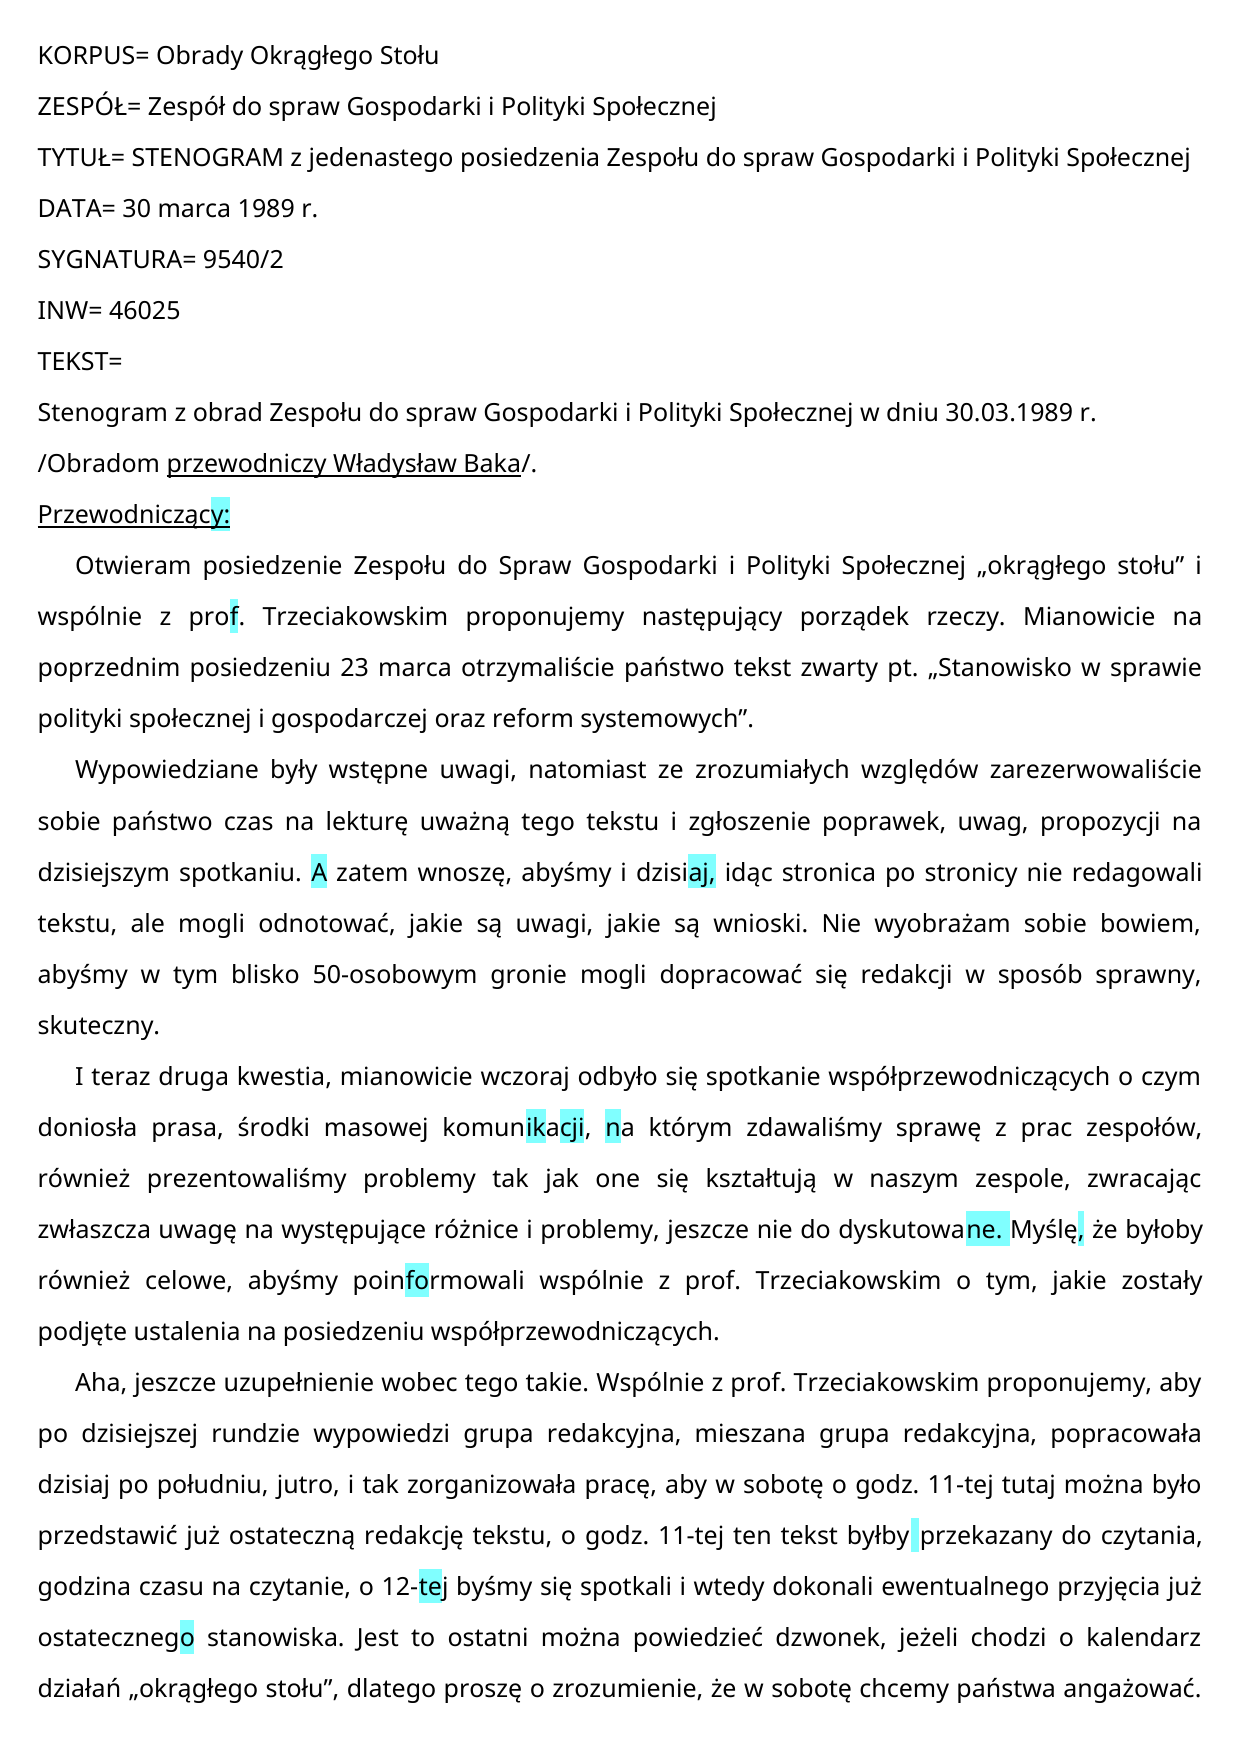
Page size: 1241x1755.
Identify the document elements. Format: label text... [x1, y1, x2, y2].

text ZESPÓŁ= Zespół do spraw Gospodarki i Polityki Społecznej [37, 88, 1203, 123]
text I teraz druga kwestia, mianowicie wczoraj odbyło się spotkanie współprzewodniczących o czym doniosła prasa, środki masowej komunikacji, na którym zdawaliśmy sprawę z prac zespołów, również prezentowaliśmy problemy tak jak one się kształtują w naszym zespole, zwracając zwłaszcza uwagę na występujące różnice i problemy, jeszcze nie do dyskutowane. Myślę, że byłoby również celowe, abyśmy poinformowali wspólnie z prof. Trzeciakowskim o tym, jakie zostały podjęte ustalenia na posiedzeniu współprzewodniczących. [37, 1058, 1203, 1348]
text KORPUS= Obrady Okrągłego Stołu [37, 37, 1203, 72]
text DATA= 30 marca 1989 r. [37, 191, 1203, 225]
text Otwieram posiedzenie Zespołu do Spraw Gospodarki i Polityki Społecznej „okrągłego stołu” i wspólnie z prof. Trzeciakowskim proponujemy następujący porządek rzeczy. Mianowicie na poprzednim posiedzeniu 23 marca otrzymaliście państwo tekst zwarty pt. „Stanowisko w sprawie polityki społecznej i gospodarczej oraz reform systemowych”. [37, 548, 1203, 735]
text SYGNATURA= 9540/2 [37, 242, 1203, 276]
text Wypowiedziane były wstępne uwagi, natomiast ze zrozumiałych względów zarezerwowaliście sobie państwo czas na lekturę uważną tego tekstu i zgłoszenie poprawek, uwag, propozycji na dzisiejszym spotkaniu. A zatem wnoszę, abyśmy i dzisiaj, idąc stronica po stronicy nie redagowali tekstu, ale mogli odnotować, jakie są uwagi, jakie są wnioski. Nie wyobrażam sobie bowiem, abyśmy w tym blisko 50-osobowym gronie mogli dopracować się redakcji w sposób sprawny, skuteczny. [37, 752, 1203, 1041]
text Przewodniczący: [37, 497, 1203, 531]
text TEKST= [37, 344, 1203, 378]
text Stenogram z obrad Zespołu do spraw Gospodarki i Polityki Społecznej w dniu 30.03.1989 r. [37, 395, 1203, 429]
text TYTUŁ= STENOGRAM z jedenastego posiedzenia Zespołu do spraw Gospodarki i Polityki Społecznej [37, 139, 1203, 174]
text INW= 46025 [37, 293, 1203, 327]
text /Obradom przewodniczy Władysław Baka/. [37, 446, 1203, 480]
text Aha, jeszcze uzupełnienie wobec tego takie. Wspólnie z prof. Trzeciakowskim proponujemy, aby po dzisiejszej rundzie wypowiedzi grupa redakcyjna, mieszana grupa redakcyjna, popracowała dzisiaj po południu, jutro, i tak zorganizowała pracę, aby w sobotę o godz. 11-tej tutaj można było przedstawić już ostateczną redakcję tekstu, o godz. 11-tej ten tekst byłby przekazany do czytania, godzina czasu na czytanie, o 12-tej byśmy się spotkali i wtedy dokonali ewentualnego przyjęcia już ostatecznego stanowiska. Jest to ostatni można powiedzieć dzwonek, jeżeli chodzi o kalendarz działań „okrągłego stołu”, dlatego proszę o zrozumienie, że w sobotę chcemy państwa angażować. [37, 1364, 1203, 1705]
